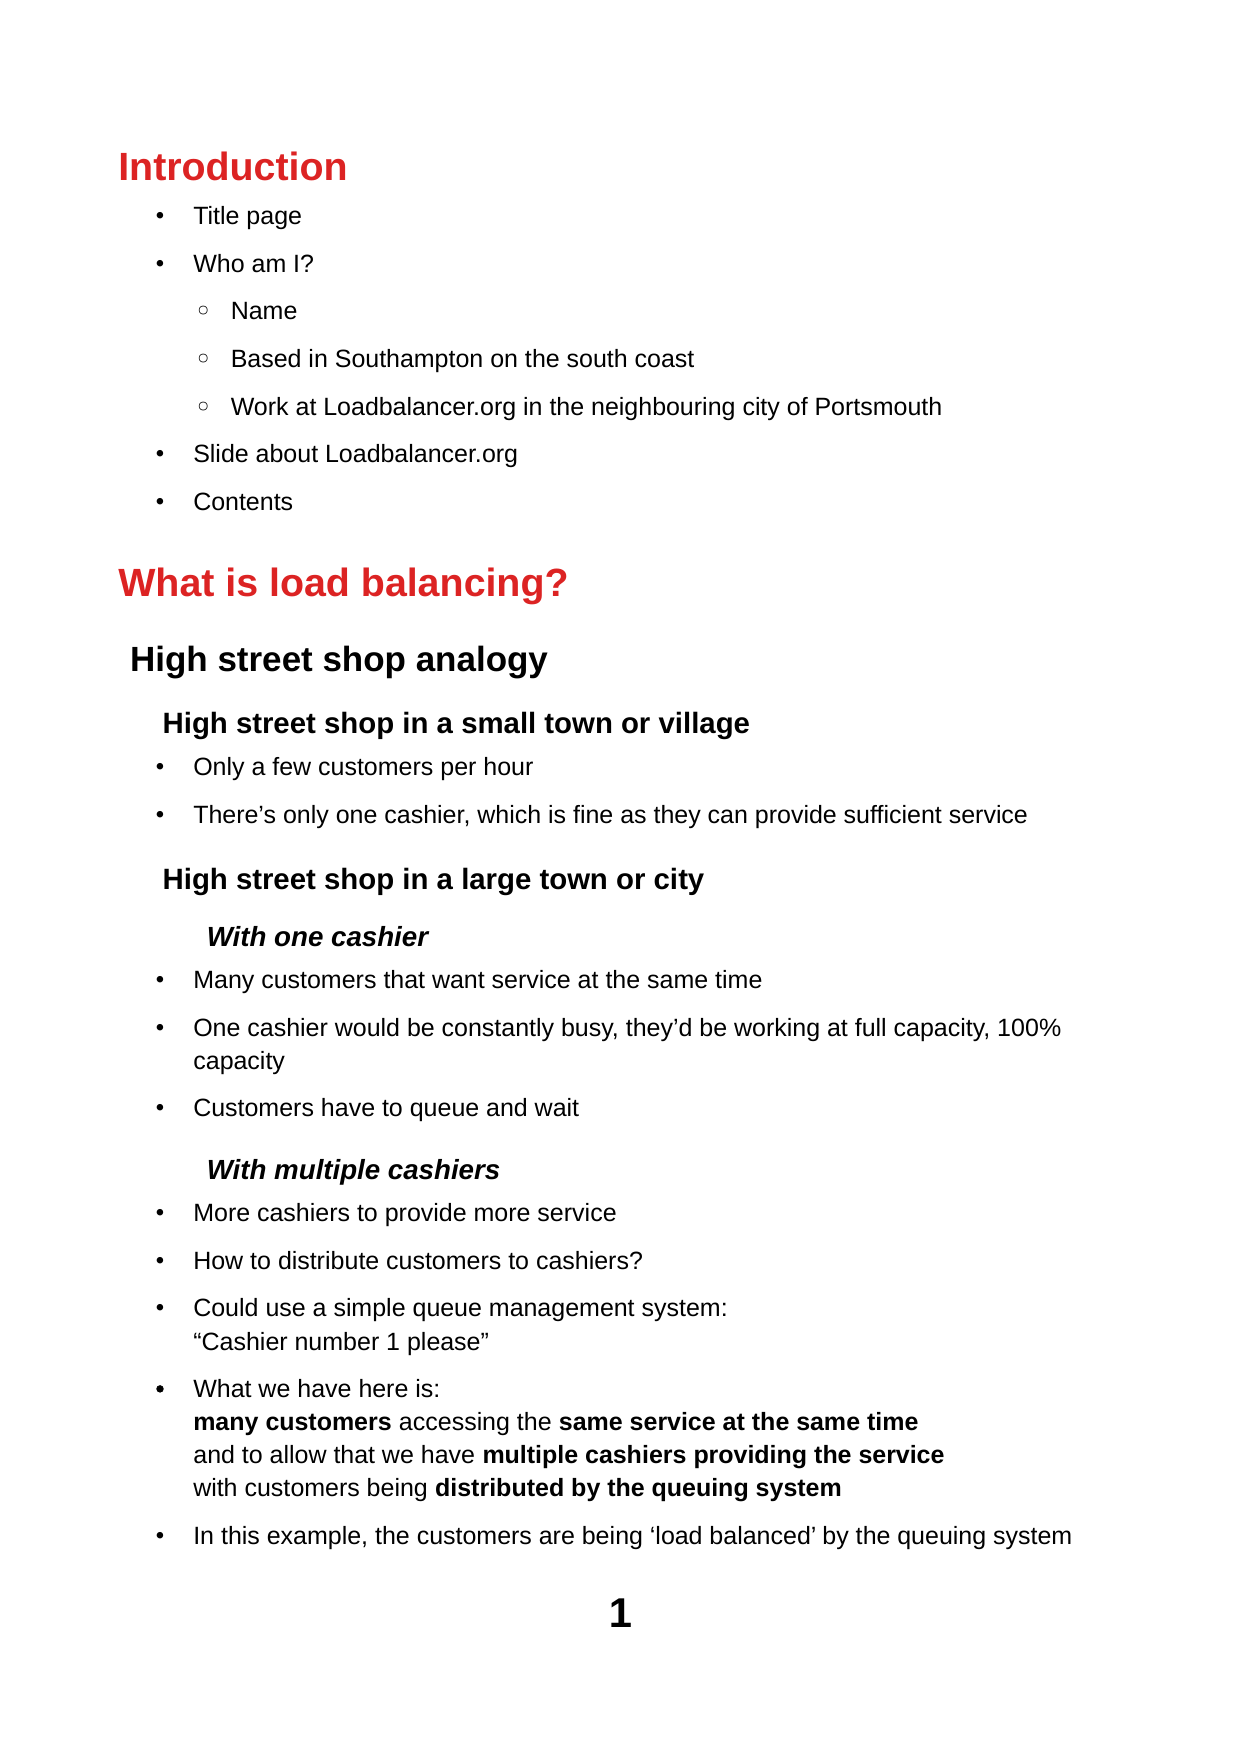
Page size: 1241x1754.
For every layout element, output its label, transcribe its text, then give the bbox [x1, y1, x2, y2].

list There’s only one cashier, which is fine as they can provide sufficient service [156, 799, 1122, 828]
list Who am I? [156, 248, 1122, 277]
list Customers have to queue and wait [156, 1093, 1122, 1122]
subtitle High street shop in a small town or village [118, 706, 1122, 739]
list Contents [156, 487, 1122, 516]
list Name [193, 296, 1122, 325]
list Title page [156, 201, 1122, 230]
list Slide about Loadbalancer.org [156, 439, 1122, 468]
list Could use a simple queue management system: “Cashier number 1 please” [156, 1293, 1122, 1355]
subtitle High street shop analogy [118, 638, 1122, 678]
subtitle Introduction [118, 143, 1122, 188]
subtitle High street shop in a large town or city [118, 862, 1122, 896]
list One cashier would be constantly busy, they’d be working at full capacity, 100% capacity [156, 1013, 1122, 1074]
list Many customers that want service at the same time [156, 965, 1122, 994]
list In this example, the customers are being ‘load balanced’ by the queuing system [156, 1521, 1122, 1550]
list Work at Loadbalancer.org in the neighbouring city of Portsmouth [193, 392, 1122, 421]
list Based in Southampton on the south coast [193, 344, 1122, 373]
list How to distribute customers to cashiers? [156, 1246, 1122, 1274]
subtitle What is load balancing? [118, 560, 1122, 605]
subtitle With multiple cashiers [118, 1154, 1122, 1186]
list More cashiers to provide more service [156, 1198, 1122, 1227]
list What we have here is: many customers accessing the same service at the same time and to allow that we have multiple cashiers providing the service with customers being distributed by the queuing system [156, 1374, 1122, 1502]
list Only a few customers per hour [156, 752, 1122, 781]
subtitle With one cashier [118, 921, 1122, 952]
